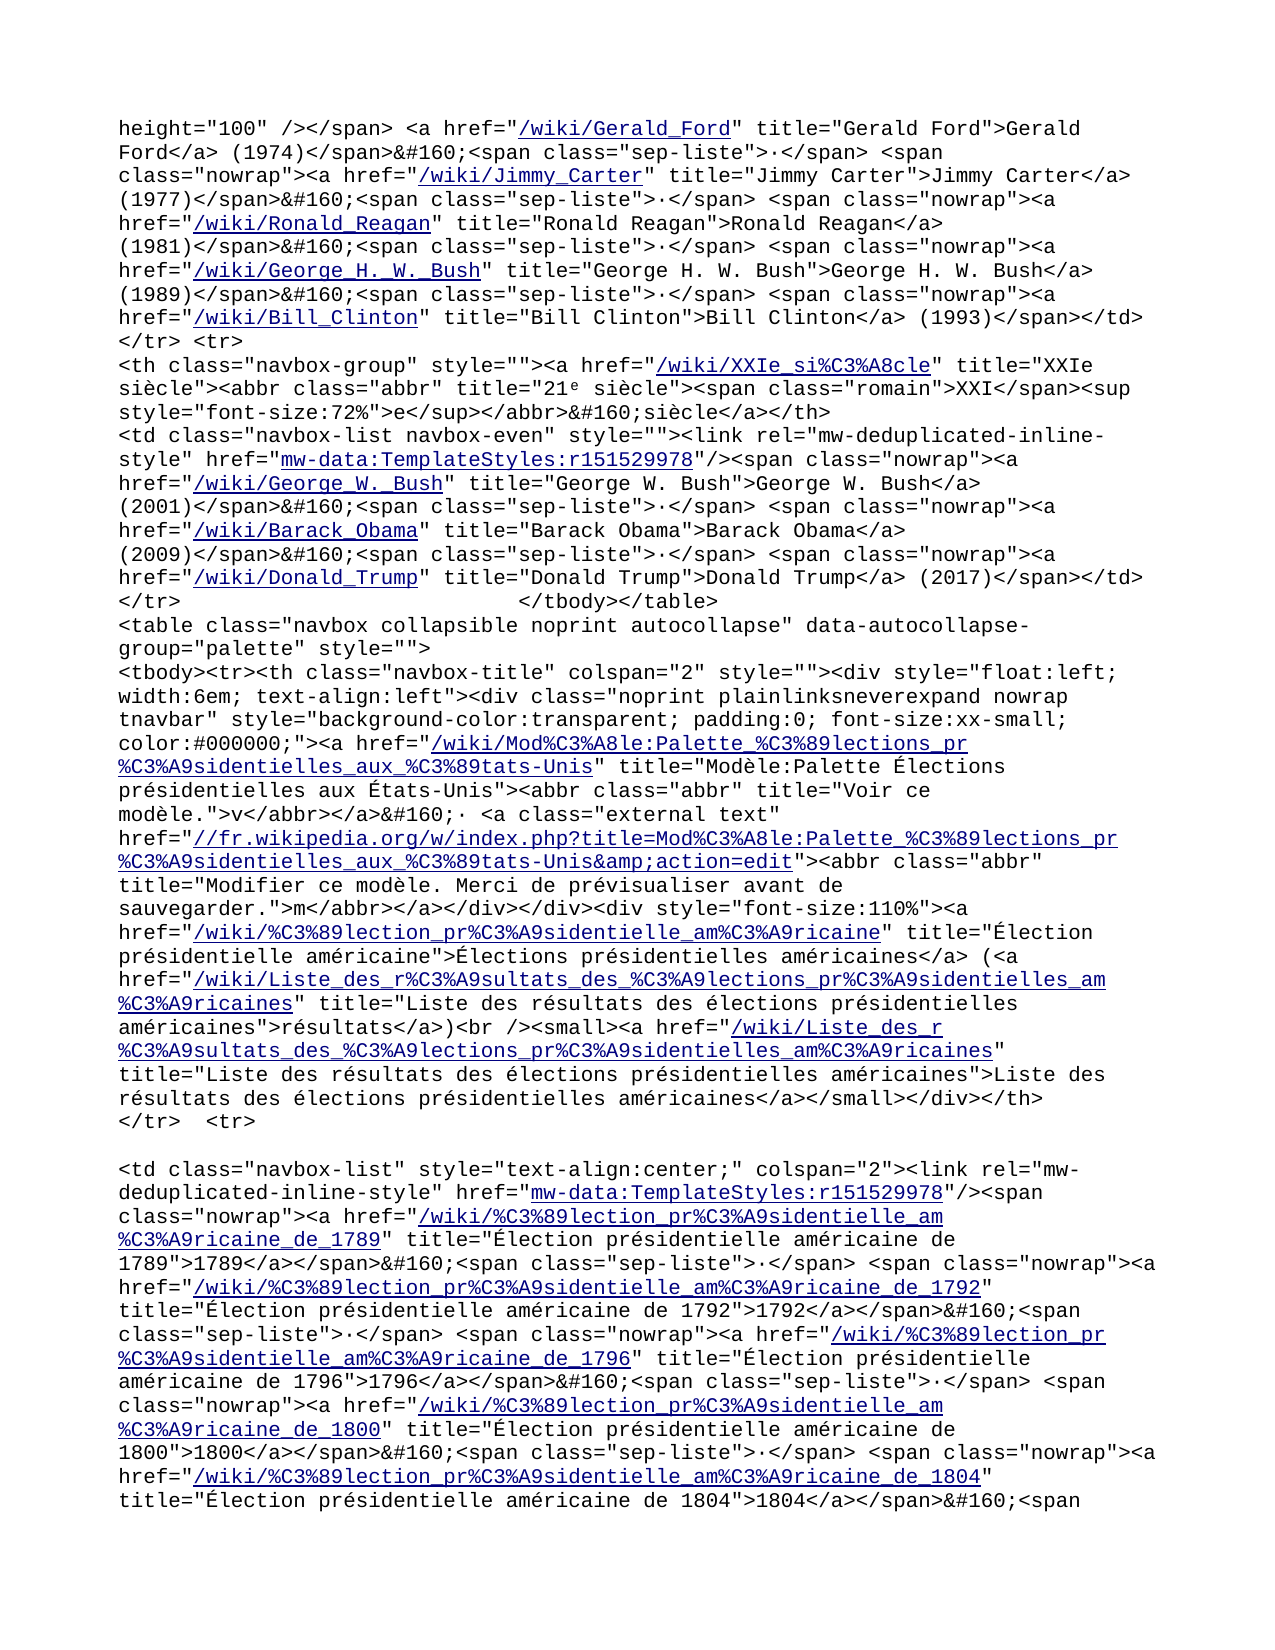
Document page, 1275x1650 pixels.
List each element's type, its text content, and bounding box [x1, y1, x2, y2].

text <th class="navbox-group" style=""><a href="/wiki/XXIe_si%C3%A8cle" title="XXIe siècle"><abbr class="abbr" title="21ᵉ siècle"><span class="romain">XXI</span><sup style="font-size:72%">e</sup></abbr>&#160;siècle</a></th> [118, 354, 1157, 426]
text </tr> <tr> [118, 1111, 1157, 1135]
text height="100" /></span> <a href="/wiki/Gerald_Ford" title="Gerald Ford">Gerald Ford</a> (1974)</span>&#160;<span class="sep-liste">·</span> <span class="nowrap"><a href="/wiki/Jimmy_Carter" title="Jimmy Carter">Jimmy Carter</a> (1977)</span>&#160;<span class="sep-liste">·</span> <span class="nowrap"><a href="/wiki/Ronald_Reagan" title="Ronald Reagan">Ronald Reagan</a> (1981)</span>&#160;<span class="sep-liste">·</span> <span class="nowrap"><a href="/wiki/George_H._W._Bush" title="George H. W. Bush">George H. W. Bush</a> (1989)</span>&#160;<span class="sep-liste">·</span> <span class="nowrap"><a href="/wiki/Bill_Clinton" title="Bill Clinton">Bill Clinton</a> (1993)</span></td> [118, 118, 1157, 331]
text <tbody><tr><th class="navbox-title" colspan="2" style=""><div style="float:left; width:6em; text-align:left"><div class="noprint plainlinksneverexpand nowrap tnavbar" style="background-color:transparent; padding:0; font-size:xx-small; color:#000000;"><a href="/wiki/Mod%C3%A8le:Palette_%C3%89lections_pr%C3%A9sidentielles_aux_%C3%89tats-Unis" title="Modèle:Palette Élections présidentielles aux États-Unis"><abbr class="abbr" title="Voir ce modèle.">v</abbr></a>&#160;· <a class="external text" href="//fr.wikipedia.org/w/index.php?title=Mod%C3%A8le:Palette_%C3%89lections_pr%C3%A9sidentielles_aux_%C3%89tats-Unis&amp;action=edit"><abbr class="abbr" title="Modifier ce modèle. Merci de prévisualiser avant de sauvegarder.">m</abbr></a></div></div><div style="font-size:110%"><a href="/wiki/%C3%89lection_pr%C3%A9sidentielle_am%C3%A9ricaine" title="Élection présidentielle américaine">Élections présidentielles américaines</a> (<a href="/wiki/Liste_des_r%C3%A9sultats_des_%C3%A9lections_pr%C3%A9sidentielles_am%C3%A9ricaines" title="Liste des résultats des élections présidentielles américaines">résultats</a>)<br /><small><a href="/wiki/Liste_des_r%C3%A9sultats_des_%C3%A9lections_pr%C3%A9sidentielles_am%C3%A9ricaines" title="Liste des résultats des élections présidentielles américaines">Liste des résultats des élections présidentielles américaines</a></small></div></th> [118, 662, 1157, 1111]
text </tr> <tr> [118, 331, 1157, 354]
text <table class="navbox collapsible noprint autocollapse" data-autocollapse-group="palette" style=""> [118, 615, 1157, 662]
text <td class="navbox-list" style="text-align:center;" colspan="2"><link rel="mw-deduplicated-inline-style" href="mw-data:TemplateStyles:r151529978"/><span class="nowrap"><a href="/wiki/%C3%89lection_pr%C3%A9sidentielle_am%C3%A9ricaine_de_1789" title="Élection présidentielle américaine de 1789">1789</a></span>&#160;<span class="sep-liste">·</span> <span class="nowrap"><a href="/wiki/%C3%89lection_pr%C3%A9sidentielle_am%C3%A9ricaine_de_1792" title="Élection présidentielle américaine de 1792">1792</a></span>&#160;<span class="sep-liste">·</span> <span class="nowrap"><a href="/wiki/%C3%89lection_pr%C3%A9sidentielle_am%C3%A9ricaine_de_1796" title="Élection présidentielle américaine de 1796">1796</a></span>&#160;<span class="sep-liste">·</span> <span class="nowrap"><a href="/wiki/%C3%89lection_pr%C3%A9sidentielle_am%C3%A9ricaine_de_1800" title="Élection présidentielle américaine de 1800">1800</a></span>&#160;<span class="sep-liste">·</span> <span class="nowrap"><a href="/wiki/%C3%89lection_pr%C3%A9sidentielle_am%C3%A9ricaine_de_1804" title="Élection présidentielle américaine de 1804">1804</a></span>&#160;<span [118, 1158, 1157, 1513]
text </tr> </tbody></table> [118, 591, 1157, 615]
text <td class="navbox-list navbox-even" style=""><link rel="mw-deduplicated-inline-style" href="mw-data:TemplateStyles:r151529978"/><span class="nowrap"><a href="/wiki/George_W._Bush" title="George W. Bush">George W. Bush</a> (2001)</span>&#160;<span class="sep-liste">·</span> <span class="nowrap"><a href="/wiki/Barack_Obama" title="Barack Obama">Barack Obama</a> (2009)</span>&#160;<span class="sep-liste">·</span> <span class="nowrap"><a href="/wiki/Donald_Trump" title="Donald Trump">Donald Trump</a> (2017)</span></td> [118, 426, 1157, 591]
